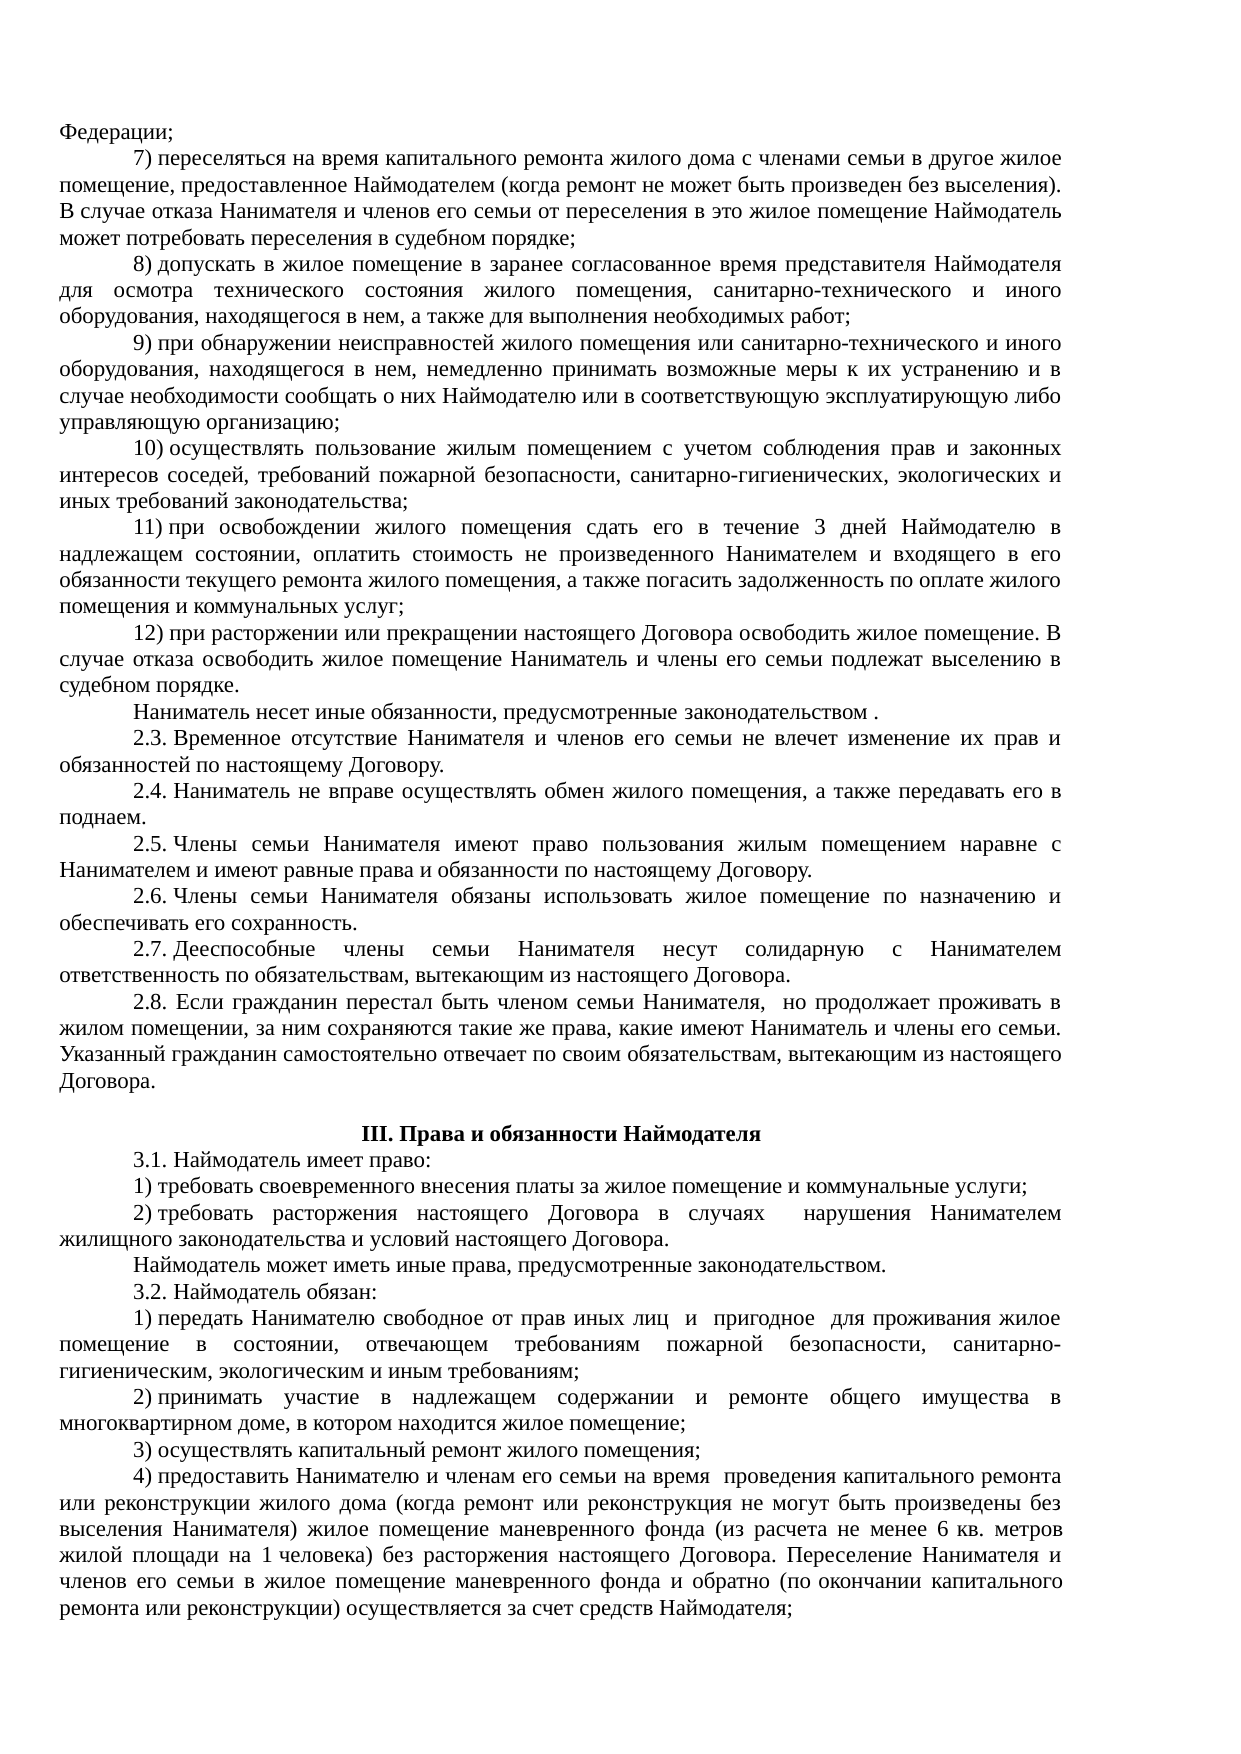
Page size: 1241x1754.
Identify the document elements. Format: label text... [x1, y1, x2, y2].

text III. Права и обязанности Наймодателя [59, 1119, 1063, 1146]
text 10) осуществлять пользование жилым помещением с учетом соблюдения прав и законных интересов соседей, требований пожарной безопасности, санитарно-гигиенических, экологических и иных требований законодательства; [59, 434, 1063, 513]
text 12) при расторжении или прекращении настоящего Договора освободить жилое помещение. В случае отказа освободить жилое помещение Наниматель и члены его семьи подлежат выселению в судебном порядке. [59, 619, 1063, 698]
text 2) требовать расторжения настоящего Договора в случаях нарушения Нанимателем жилищного законодательства и условий настоящего Договора. [59, 1199, 1063, 1251]
text 2.4. Наниматель не вправе осуществлять обмен жилого помещения, а также передавать его в поднаем. [59, 777, 1063, 830]
text 2.5. Члены семьи Нанимателя имеют право пользования жилым помещением наравне с Нанимателем и имеют равные права и обязанности по настоящему Договору. [59, 830, 1063, 882]
text 8) допускать в жилое помещение в заранее согласованное время представителя Наймодателя для осмотра технического состояния жилого помещения, санитарно-технического и иного оборудования, находящегося в нем, а также для выполнения необходимых работ; [59, 250, 1063, 329]
text 7) переселяться на время капитального ремонта жилого дома с членами семьи в другое жилое помещение, предоставленное Наймодателем (когда ремонт не может быть произведен без выселения). В случае отказа Нанимателя и членов его семьи от переселения в это жилое помещение Наймодатель может потребовать переселения в судебном порядке; [59, 144, 1063, 250]
text 2) принимать участие в надлежащем содержании и ремонте общего имущества в многоквартирном доме, в котором находится жилое помещение; [59, 1383, 1063, 1436]
text 4) предоставить Нанимателю и членам его семьи на время проведения капитального ремонта или реконструкции жилого дома (когда ремонт или реконструкция не могут быть произведены без выселения Нанимателя) жилое помещение маневренного фонда (из расчета не менее 6 кв. метров жилой площади на 1 человека) без расторжения настоящего Договора. Переселение Нанимателя и членов его семьи в жилое помещение маневренного фонда и обратно (по окончании капитального ремонта или реконструкции) осуществляется за счет средств Наймодателя; [59, 1462, 1063, 1620]
text 3) осуществлять капитальный ремонт жилого помещения; [59, 1436, 1063, 1462]
text Федерации; [59, 118, 1063, 144]
text 2.6. Члены семьи Нанимателя обязаны использовать жилое помещение по назначению и обеспечивать его сохранность. [59, 882, 1063, 935]
text 3.1. Наймодатель имеет право: [59, 1146, 1063, 1172]
text Наймодатель может иметь иные права, предусмотренные законодательством. [59, 1251, 1063, 1278]
text 2.3. Временное отсутствие Нанимателя и членов его семьи не влечет изменение их прав и обязанностей по настоящему Договору. [59, 724, 1063, 777]
text Наниматель несет иные обязанности, предусмотренные законодательством . [59, 698, 1063, 724]
text 9) при обнаружении неисправностей жилого помещения или санитарно-технического и иного оборудования, находящегося в нем, немедленно принимать возможные меры к их устранению и в случае необходимости сообщать о них Наймодателю или в соответствующую эксплуатирующую либо управляющую организацию; [59, 329, 1063, 434]
text 1) требовать своевременного внесения платы за жилое помещение и коммунальные услуги; [59, 1172, 1063, 1199]
text 1) передать Нанимателю свободное от прав иных лиц и пригодное для проживания жилое помещение в состоянии, отвечающем требованиям пожарной безопасности, санитарно-гигиеническим, экологическим и иным требованиям; [59, 1304, 1063, 1383]
text 3.2. Наймодатель обязан: [59, 1278, 1063, 1304]
text 2.7. Дееспособные члены семьи Нанимателя несут солидарную с Нанимателем ответственность по обязательствам, вытекающим из настоящего Договора. [59, 935, 1063, 988]
text 2.8. Если гражданин перестал быть членом семьи Нанимателя, но продолжает проживать в жилом помещении, за ним сохраняются такие же права, какие имеют Наниматель и члены его семьи. Указанный гражданин самостоятельно отвечает по своим обязательствам, вытекающим из настоящего Договора. [59, 988, 1063, 1093]
text 11) при освобождении жилого помещения сдать его в течение 3 дней Наймодателю в надлежащем состоянии, оплатить стоимость не произведенного Нанимателем и входящего в его обязанности текущего ремонта жилого помещения, а также погасить задолженность по оплате жилого помещения и коммунальных услуг; [59, 513, 1063, 619]
